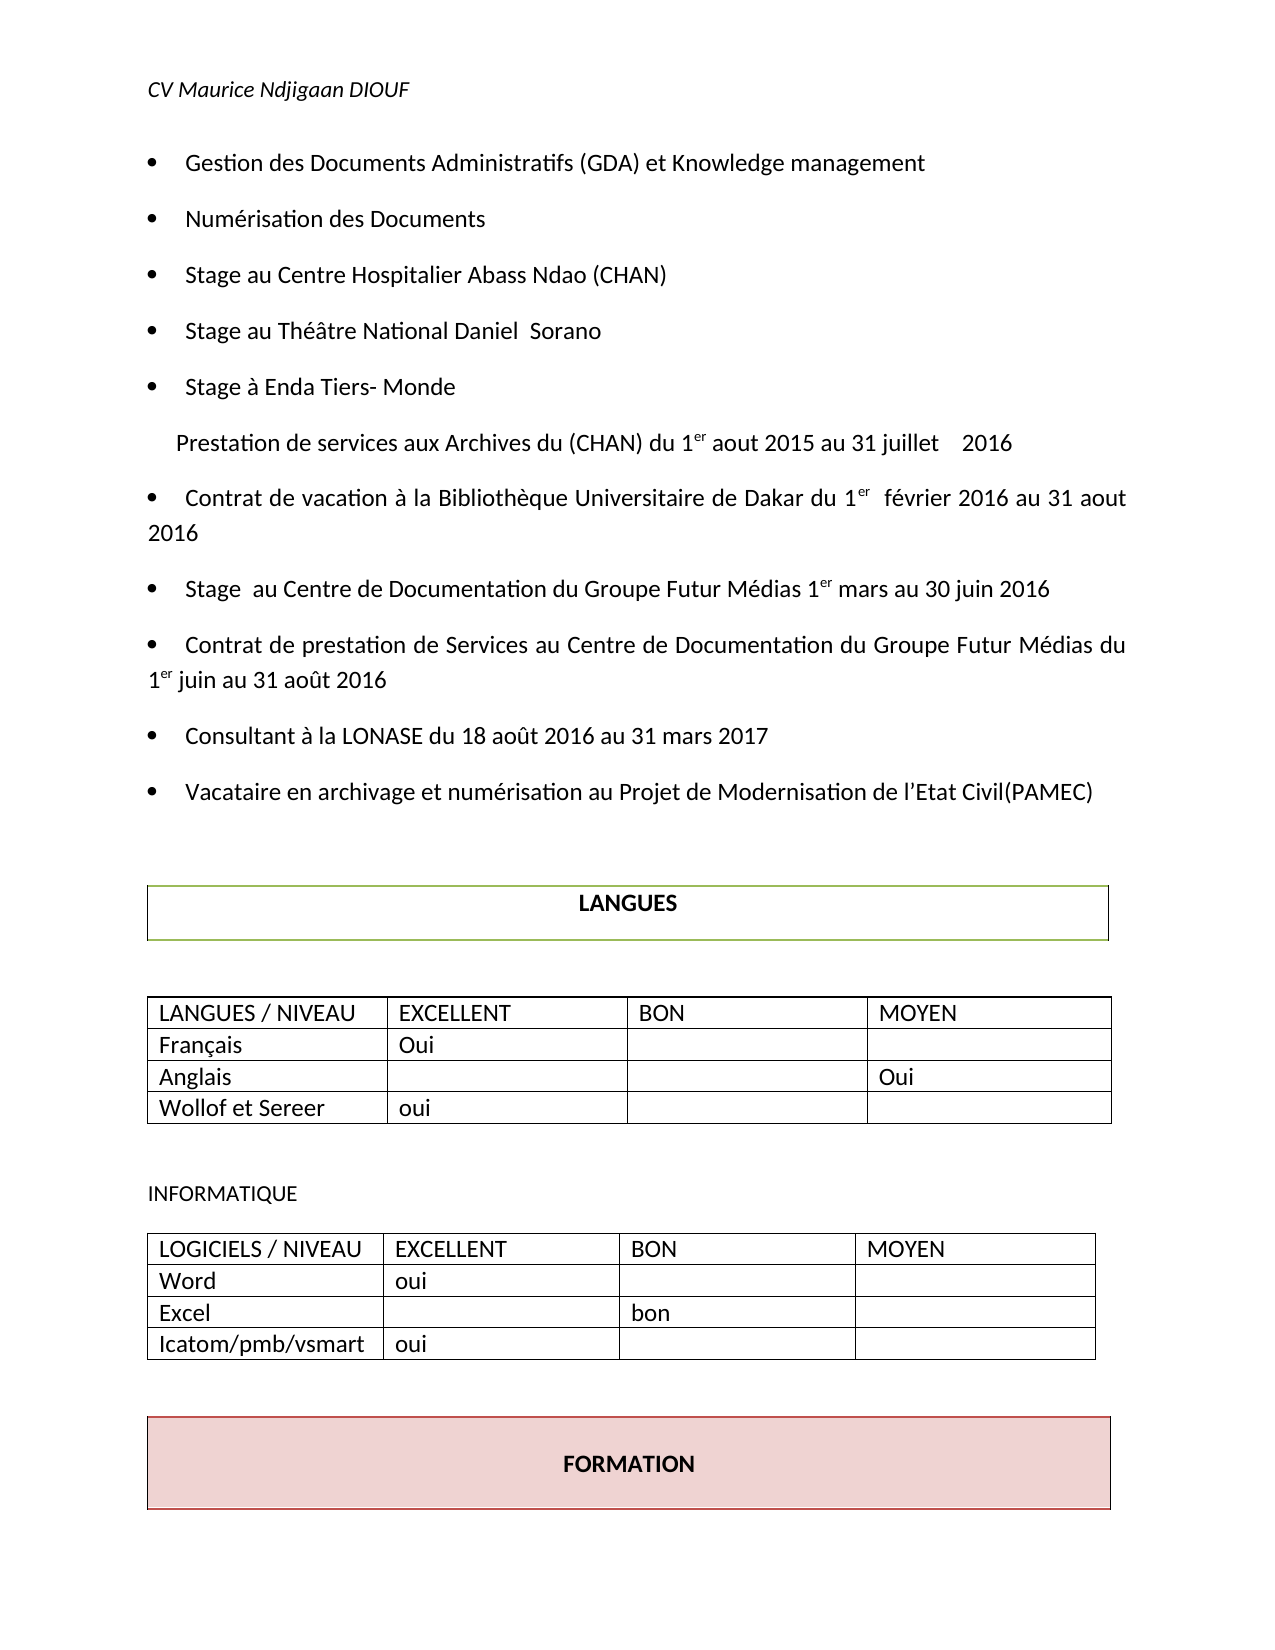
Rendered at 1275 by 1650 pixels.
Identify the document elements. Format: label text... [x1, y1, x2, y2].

table_cell Wollof et Sereer [148, 1092, 387, 1123]
table_cell [628, 1029, 867, 1059]
table_cell [628, 1061, 867, 1091]
table_cell [388, 1061, 627, 1091]
table_cell Icatom/pmb/vsmart [148, 1328, 383, 1359]
list Vacataire en archivage et numérisation au Projet de Modernisation de l’Etat Civil(PAMEC) [148, 776, 1127, 806]
table_cell [868, 1092, 1111, 1123]
table_cell [384, 1297, 619, 1327]
text Prestation de services aux Archives du (CHAN) du 1er aout 2015 au 31 juillet 2016 [148, 427, 1127, 457]
list Contrat de prestation de Services au Centre de Documentation du Groupe Futur Médias du 1er juin au 31 août 2016 [148, 629, 1127, 695]
table_cell Français [148, 1029, 387, 1059]
table_cell [620, 1328, 855, 1359]
table_header MOYEN [856, 1234, 1095, 1264]
table_header LANGUES / NIVEAU [148, 998, 387, 1028]
table_cell Oui [388, 1029, 627, 1059]
table_header EXCELLENT [388, 998, 627, 1028]
table_header EXCELLENT [384, 1234, 619, 1264]
table_cell Anglais [148, 1061, 387, 1091]
table_cell [868, 1029, 1111, 1059]
table_cell [856, 1265, 1095, 1296]
table_cell [628, 1092, 867, 1123]
table_cell [856, 1297, 1095, 1327]
table_header MOYEN [868, 998, 1111, 1028]
table_header LANGUES [148, 887, 1108, 938]
list Consultant à la LONASE du 18 août 2016 au 31 mars 2017 [148, 720, 1127, 751]
list Gestion des Documents Administratifs (GDA) et Knowledge management [148, 148, 1127, 178]
table_cell Oui [868, 1061, 1111, 1091]
table_header LOGICIELS / NIVEAU [148, 1234, 383, 1264]
list Stage au Centre de Documentation du Groupe Futur Médias 1er mars au 30 juin 2016 [148, 573, 1127, 604]
table_cell oui [384, 1328, 619, 1359]
text INFORMATIQUE [148, 1179, 1127, 1208]
list Contrat de vacation à la Bibliothèque Universitaire de Dakar du 1er février 2016 au 31 aout 2016 [148, 483, 1127, 548]
table_header BON [620, 1234, 855, 1264]
table_cell Excel [148, 1297, 383, 1327]
table_header FORMATION [148, 1418, 1110, 1507]
table_header BON [628, 998, 867, 1028]
list Stage à Enda Tiers- Monde [148, 371, 1127, 401]
table_cell [620, 1265, 855, 1296]
table_cell Word [148, 1265, 383, 1296]
table_cell oui [388, 1092, 627, 1123]
list Stage au Centre Hospitalier Abass Ndao (CHAN) [148, 259, 1127, 290]
list Numérisation des Documents [148, 203, 1127, 234]
table_cell [856, 1328, 1095, 1359]
table_cell bon [620, 1297, 855, 1327]
list Stage au Théâtre National Daniel Sorano [148, 315, 1127, 346]
table_cell oui [384, 1265, 619, 1296]
